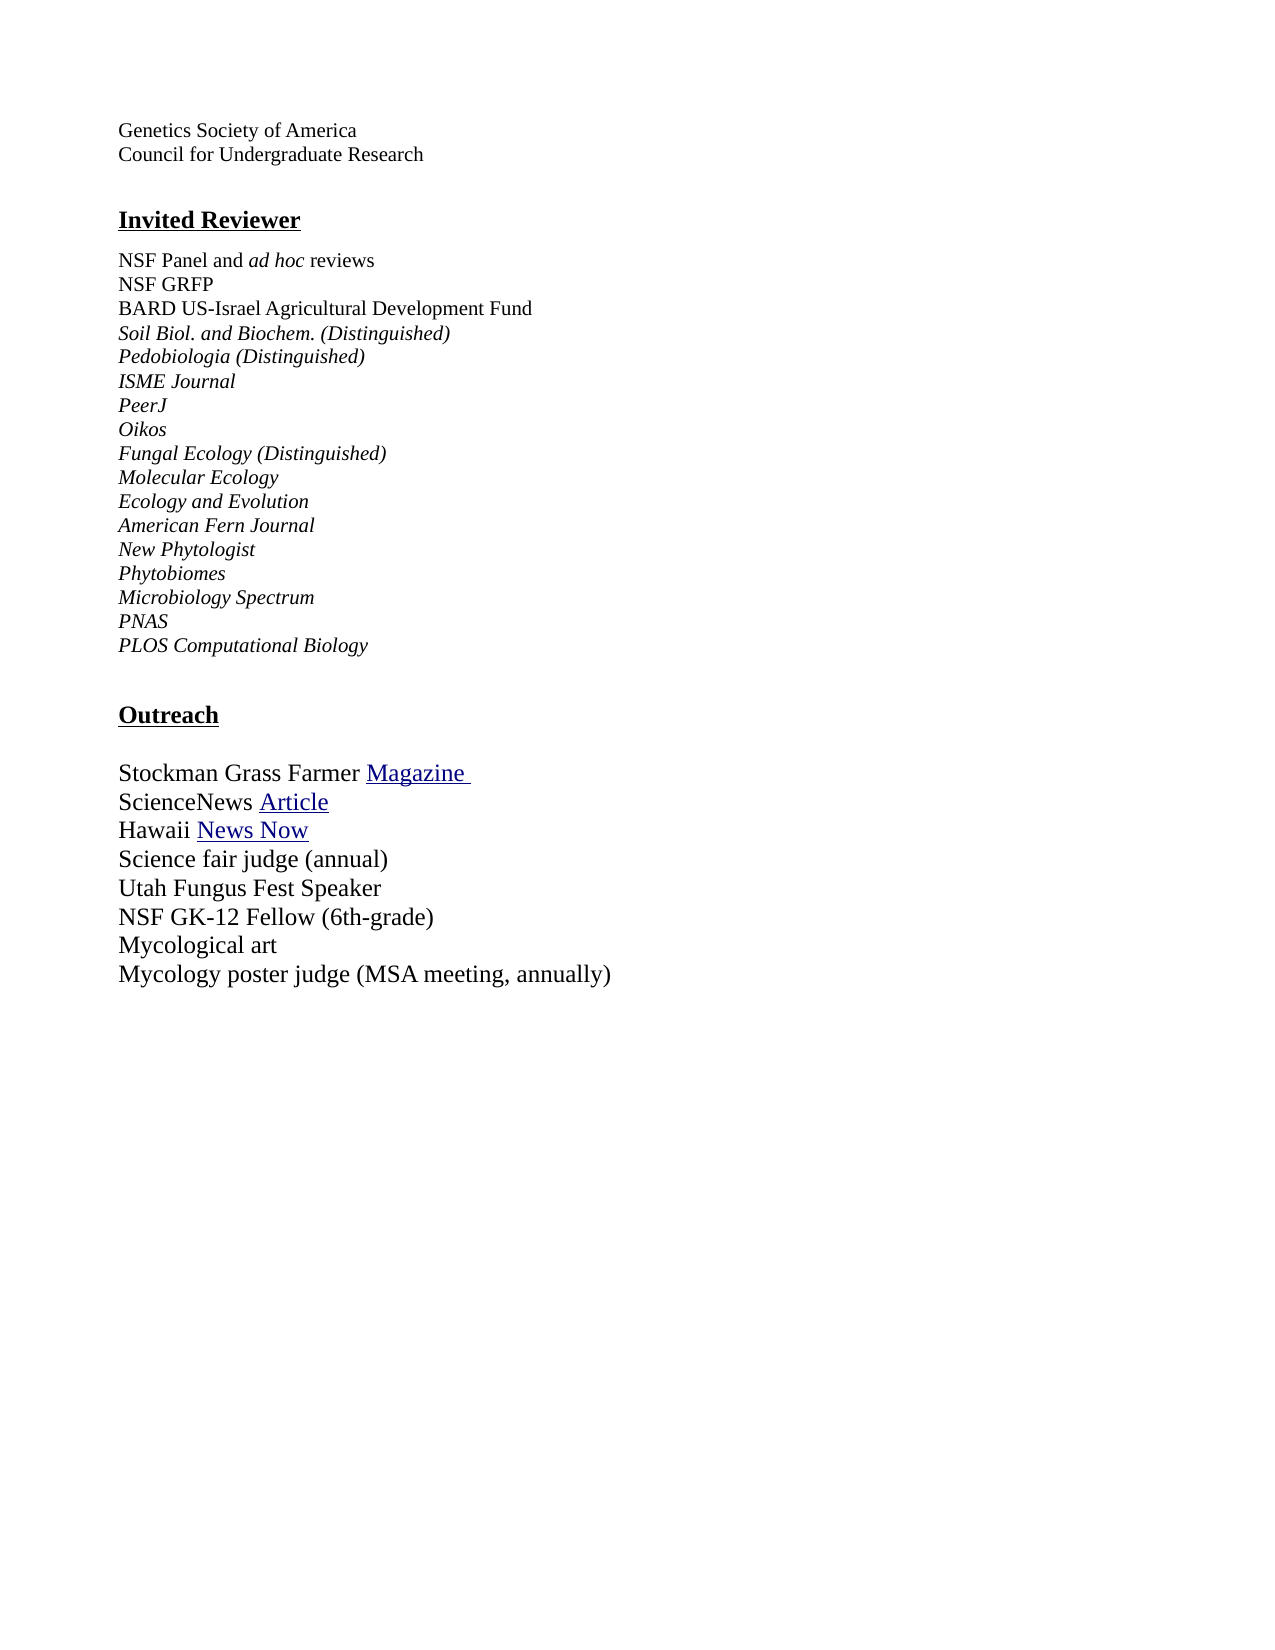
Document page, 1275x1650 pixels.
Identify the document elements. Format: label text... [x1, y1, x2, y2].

text Genetics Society of America Council for Undergraduate Research [118, 118, 1157, 190]
text Mycological art [118, 931, 1157, 959]
text Utah Fungus Fest Speaker [118, 873, 1157, 902]
text NSF GK-12 Fellow (6th-grade) [118, 902, 1157, 931]
text Mycology poster judge (MSA meeting, annually) [118, 959, 1157, 988]
text Stockman Grass Farmer Magazine [118, 758, 1157, 787]
text Science fair judge (annual) [118, 844, 1157, 873]
text ScienceNews Article [118, 787, 1157, 816]
text Invited Reviewer [118, 205, 1157, 234]
text NSF Panel and ad hoc reviews NSF GRFP BARD US-Israel Agricultural Development Fund Soil Biol. and Biochem. (Distinguished) Pedobiologia (Distinguished) ISME Journal PeerJ Oikos Fungal Ecology (Distinguished) Molecular Ecology Ecology and Evolution American Fern Journal New Phytologist Phytobiomes Microbiology Spectrum PNAS PLOS Computational Biology [118, 248, 1157, 657]
text Outreach [118, 701, 1157, 729]
text Hawaii News Now [118, 816, 1157, 844]
